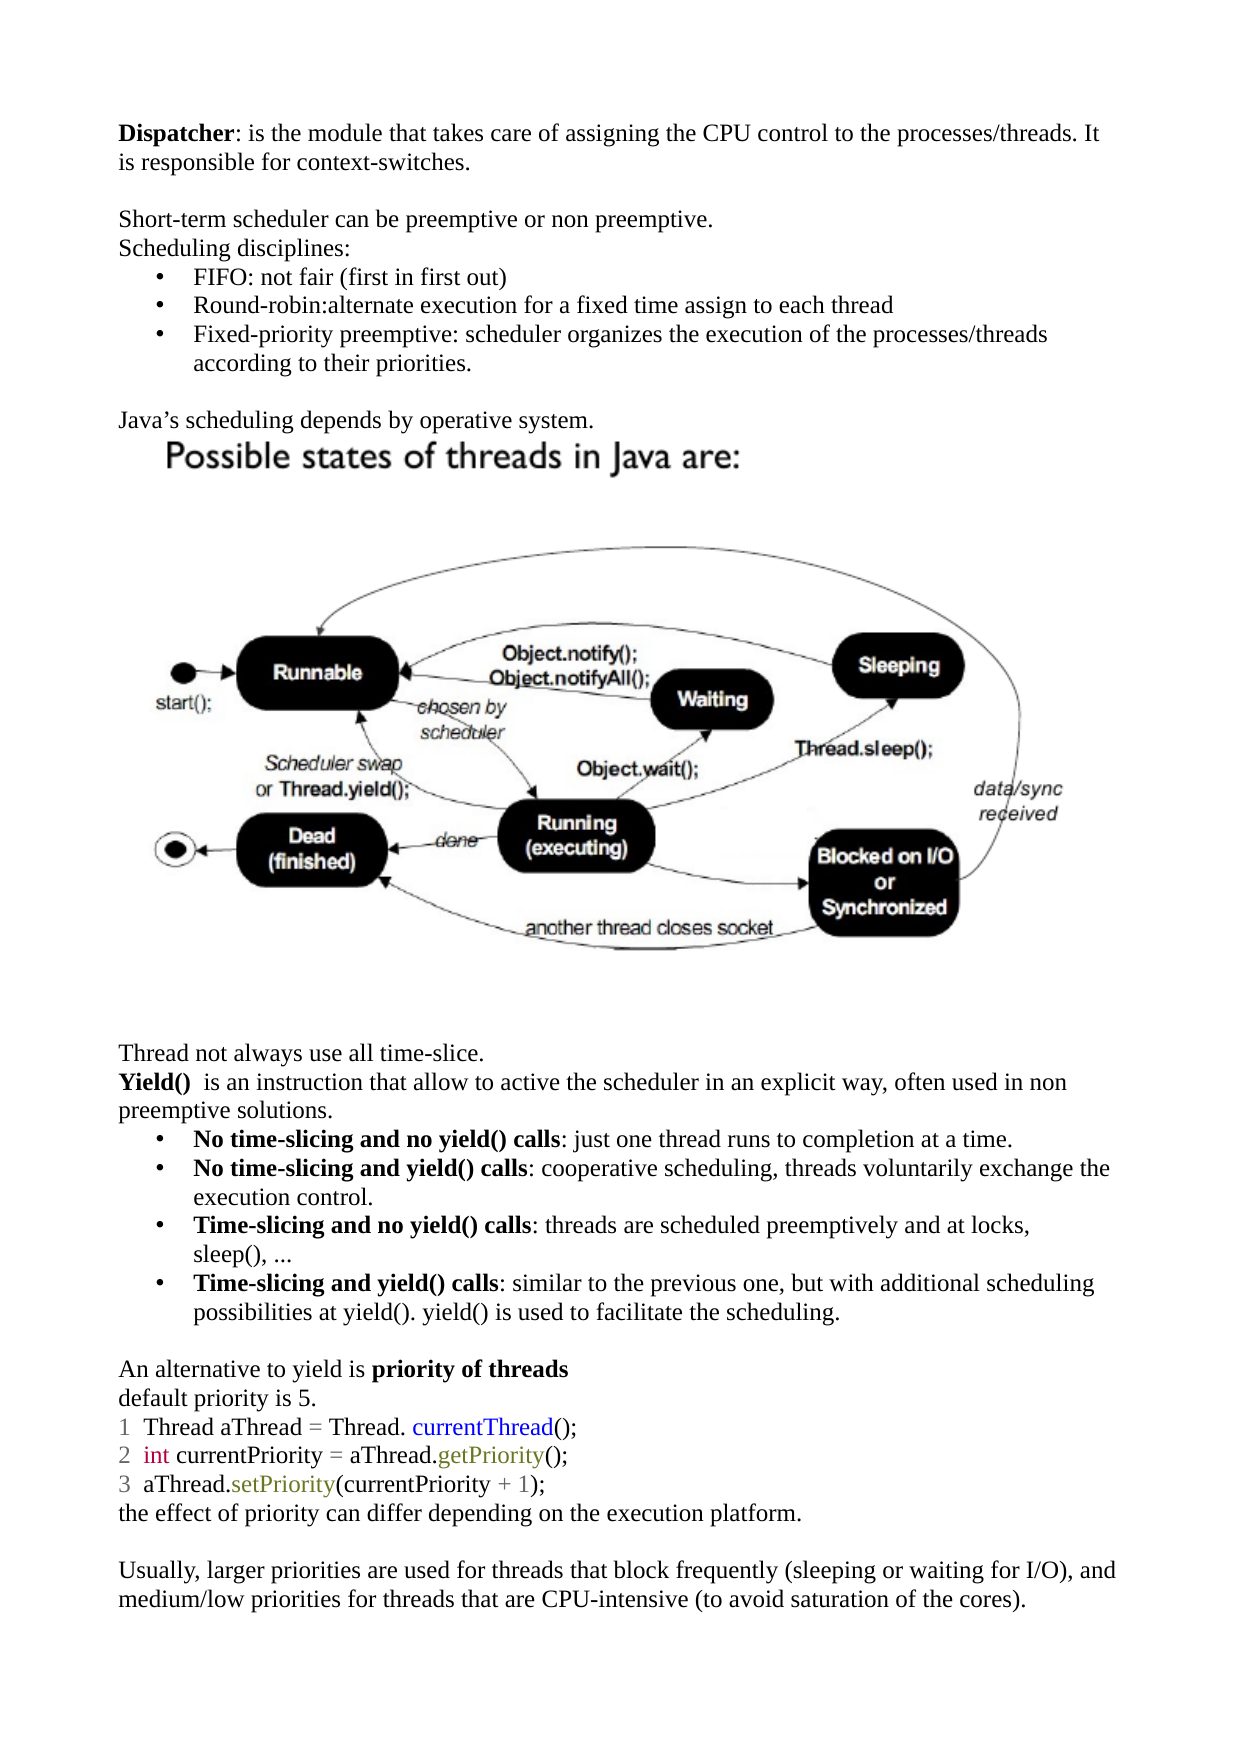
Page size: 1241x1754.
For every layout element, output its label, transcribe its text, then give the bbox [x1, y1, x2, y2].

text 1 Thread aThread = Thread. currentThread(); [118, 1412, 1122, 1441]
list No time-slicing and no yield() calls: just one thread runs to completion at a time. [156, 1124, 1122, 1153]
picture [149, 434, 1092, 1010]
text Dispatcher: is the module that takes care of assigning the CPU control to the processes/threads. It is responsible for context-switches. [118, 118, 1122, 176]
text Yield() is an instruction that allow to active the scheduler in an explicit way, often used in non preemptive solutions. [118, 1067, 1122, 1124]
text 3 aThread.setPriority(currentPriority + 1); [118, 1469, 1122, 1498]
text Scheduling disciplines: [118, 233, 1122, 262]
text Thread not always use all time-slice. [118, 1038, 1122, 1067]
text Java’s scheduling depends by operative system. [118, 406, 1122, 434]
text Usually, larger priorities are used for threads that block frequently (sleeping or waiting for I/O), and medium/low priorities for threads that are CPU-intensive (to avoid saturation of the cores). [118, 1556, 1122, 1613]
list Round-robin:alternate execution for a fixed time assign to each thread [156, 291, 1122, 319]
list Fixed-priority preemptive: scheduler organizes the execution of the processes/threads according to their priorities. [156, 319, 1122, 377]
list Time-slicing and yield() calls: similar to the previous one, but with additional scheduling possibilities at yield(). yield() is used to facilitate the scheduling. [156, 1268, 1122, 1326]
list Time-slicing and no yield() calls: threads are scheduled preemptively and at locks, sleep(), ... [156, 1211, 1122, 1268]
text Short-term scheduler can be preemptive or non preemptive. [118, 204, 1122, 233]
text default priority is 5. [118, 1383, 1122, 1412]
text An alternative to yield is priority of threads [118, 1354, 1122, 1383]
text 2 int currentPriority = aThread.getPriority(); [118, 1441, 1122, 1469]
text the effect of priority can differ depending on the execution platform. [118, 1498, 1122, 1527]
list FIFO: not fair (first in first out) [156, 262, 1122, 291]
list No time-slicing and yield() calls: cooperative scheduling, threads voluntarily exchange the execution control. [156, 1153, 1122, 1211]
